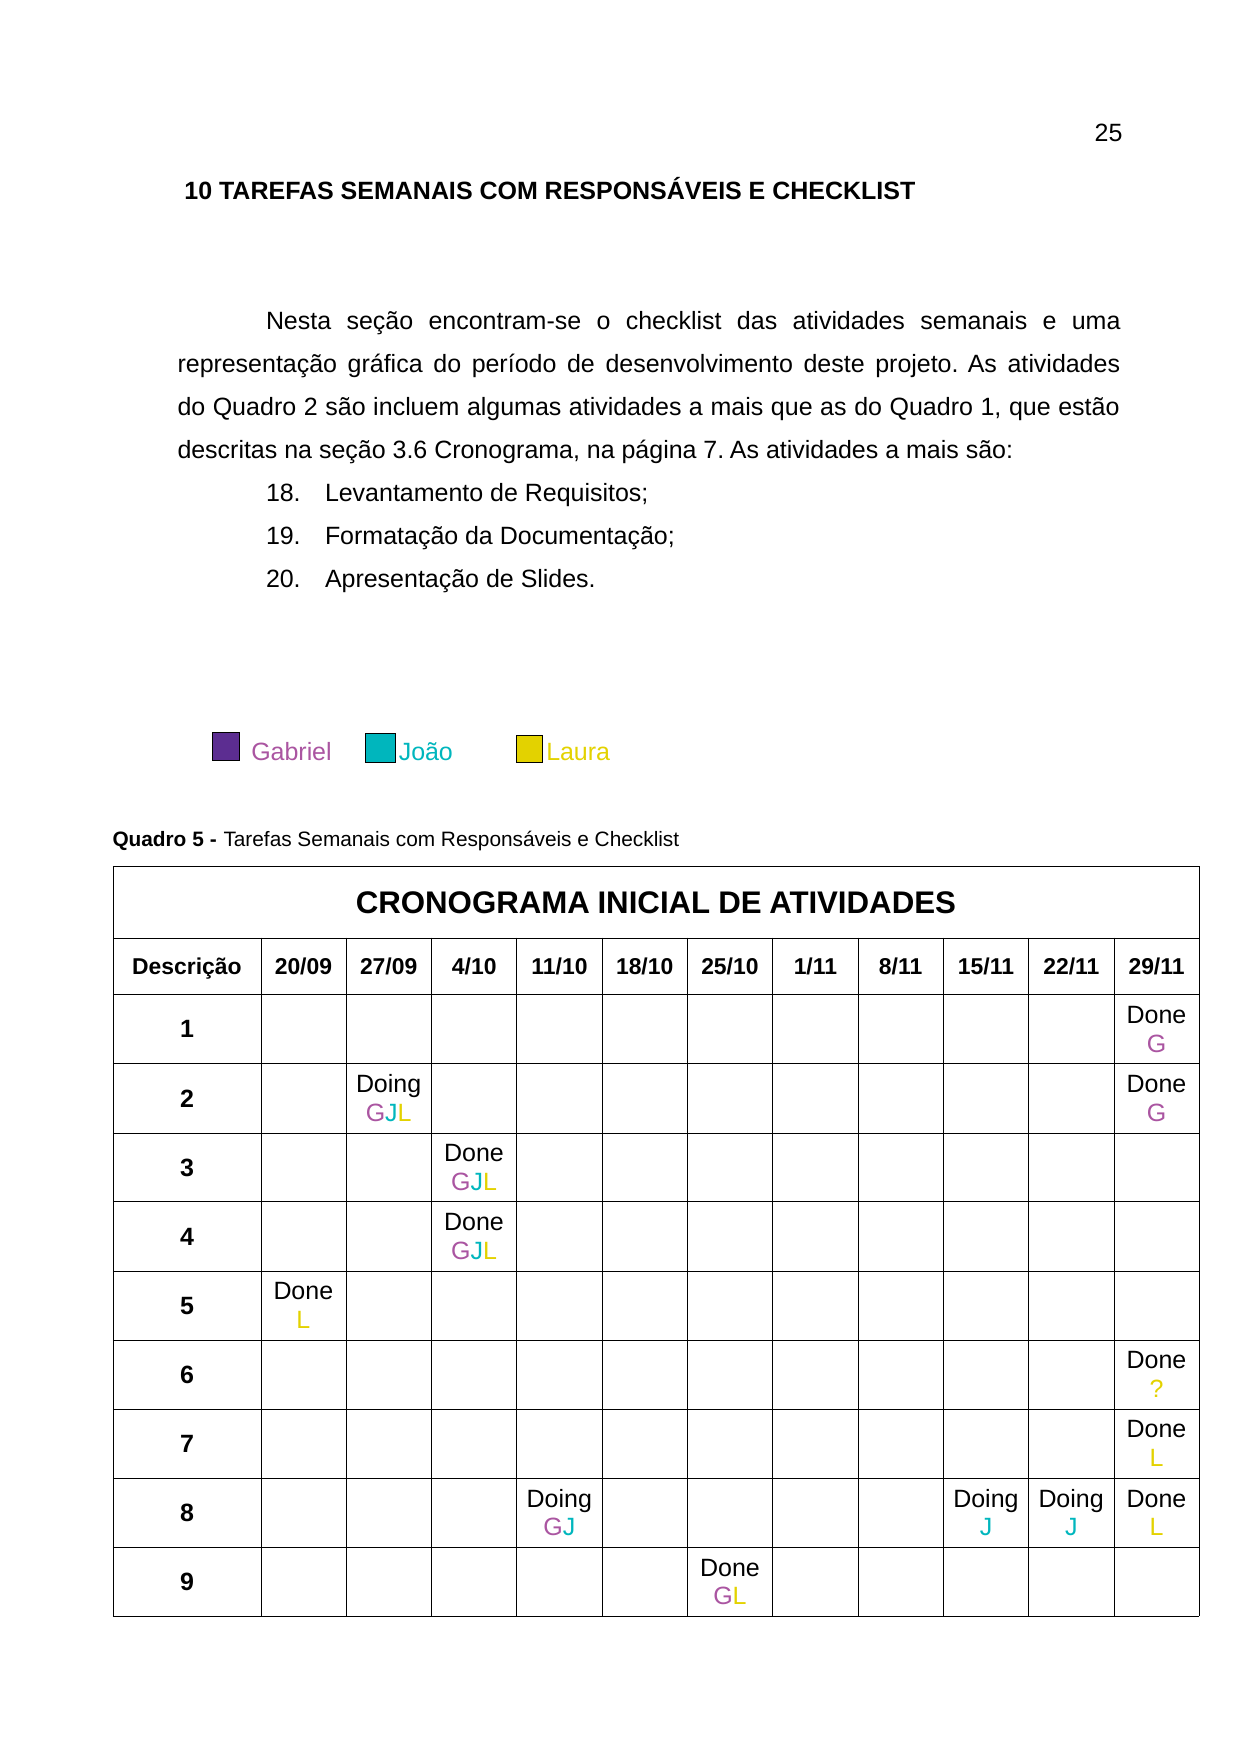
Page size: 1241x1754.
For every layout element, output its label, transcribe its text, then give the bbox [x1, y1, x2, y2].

table_cell Done L [262, 1272, 346, 1339]
table_cell [1115, 1202, 1199, 1271]
table_cell 18/10 [603, 939, 687, 994]
table_cell [603, 1064, 687, 1132]
table_cell 15/11 [944, 939, 1028, 994]
table_cell [1115, 1272, 1199, 1339]
table_cell [262, 1479, 346, 1547]
table_cell [944, 1134, 1028, 1201]
table_cell [517, 1202, 602, 1271]
table_cell [347, 1134, 431, 1201]
table_cell Done GJL [432, 1202, 516, 1271]
table_cell [517, 1548, 602, 1616]
table_cell [603, 1202, 687, 1271]
table_cell Doing GJ [517, 1479, 602, 1547]
text Nesta seção encontram-se o checklist das atividades semanais e uma representação gráfica do período de desenvolvimento deste projeto. As atividades do Quadro 2 são incluem algumas atividades a mais que as do Quadro 1, que estão descritas na seção 3.6 Cronograma, na página 7. As atividades a mais são: [177, 306, 1122, 464]
table_cell [432, 1479, 516, 1547]
table_cell 25/10 [688, 939, 772, 994]
table_cell [262, 995, 346, 1063]
table_cell [347, 1202, 431, 1271]
table_cell [1029, 1410, 1114, 1478]
table_cell Doing GJL [347, 1064, 431, 1132]
table_cell 5 [114, 1272, 261, 1339]
table_cell [347, 995, 431, 1063]
table_cell [262, 1064, 346, 1132]
table_cell [859, 1134, 943, 1201]
table_cell 29/11 [1115, 939, 1199, 994]
table_cell Done L [1115, 1410, 1199, 1478]
table_cell [517, 1064, 602, 1132]
table_cell [1029, 1064, 1114, 1132]
table_cell Done G [1115, 1064, 1199, 1132]
table_header CRONOGRAMA INICIAL DE ATIVIDADES [114, 867, 1199, 937]
list Formatação da Documentação; [177, 521, 1122, 550]
table_cell [603, 1548, 687, 1616]
table_cell [347, 1479, 431, 1547]
table_cell [347, 1272, 431, 1339]
table_cell 7 [114, 1410, 261, 1478]
table_cell [432, 1410, 516, 1478]
table_cell Done ? [1115, 1341, 1199, 1409]
table_cell [688, 1410, 772, 1478]
table_cell [1029, 1341, 1114, 1409]
table_cell [688, 1341, 772, 1409]
table_cell 3 [114, 1134, 261, 1201]
table_cell [603, 995, 687, 1063]
table_cell [603, 1134, 687, 1201]
table_cell [517, 995, 602, 1063]
table_cell [944, 1548, 1028, 1616]
text Gabriel João Laura [177, 737, 1122, 766]
table_cell [859, 1341, 943, 1409]
table_cell Doing J [1029, 1479, 1114, 1547]
table_cell [432, 1272, 516, 1339]
table_cell [347, 1341, 431, 1409]
table_cell [262, 1548, 346, 1616]
table_cell [603, 1479, 687, 1547]
table_cell 8/11 [859, 939, 943, 994]
table_cell 22/11 [1029, 939, 1114, 994]
table_cell [944, 1202, 1028, 1271]
table_cell 11/10 [517, 939, 602, 994]
table_cell [688, 1479, 772, 1547]
table_cell [517, 1272, 602, 1339]
table_cell 4/10 [432, 939, 516, 994]
table_cell [517, 1341, 602, 1409]
table_cell 9 [114, 1548, 261, 1616]
table_cell Done GJL [432, 1134, 516, 1201]
list Levantamento de Requisitos; [177, 478, 1122, 507]
table_cell [517, 1134, 602, 1201]
table_cell [517, 1410, 602, 1478]
table_cell Done L [1115, 1479, 1199, 1547]
table_cell 2 [114, 1064, 261, 1132]
table_cell 27/09 [347, 939, 431, 994]
table_cell 8 [114, 1479, 261, 1547]
table_cell [262, 1202, 346, 1271]
table_cell [944, 1341, 1028, 1409]
table_cell [1029, 995, 1114, 1063]
table_cell 1/11 [773, 939, 858, 994]
table_cell 4 [114, 1202, 261, 1271]
table_cell [688, 995, 772, 1063]
table_cell [944, 1064, 1028, 1132]
table_cell 20/09 [262, 939, 346, 994]
table_cell [773, 1410, 858, 1478]
table_cell [688, 1272, 772, 1339]
table_cell [688, 1064, 772, 1132]
table_cell [1115, 1134, 1199, 1201]
table_cell [859, 1479, 943, 1547]
table_cell [432, 1548, 516, 1616]
table_cell [1115, 1548, 1199, 1616]
table_cell [773, 1134, 858, 1201]
list Apresentação de Slides. [177, 564, 1122, 593]
table_cell [432, 995, 516, 1063]
list Quadro 5 - Tarefas Semanais com Responsáveis e Checklist [112, 823, 1122, 852]
table_cell [859, 1272, 943, 1339]
table_cell [262, 1410, 346, 1478]
table_cell [603, 1410, 687, 1478]
table_cell [773, 1548, 858, 1616]
table_cell Done G [1115, 995, 1199, 1063]
table_cell [603, 1272, 687, 1339]
table_cell [1029, 1548, 1114, 1616]
table_cell [773, 1202, 858, 1271]
table_cell [347, 1410, 431, 1478]
table_cell [432, 1341, 516, 1409]
table_cell [773, 1341, 858, 1409]
table_cell [859, 1410, 943, 1478]
table_cell [688, 1134, 772, 1201]
table_cell [603, 1341, 687, 1409]
table_cell [773, 1479, 858, 1547]
table_cell [944, 1410, 1028, 1478]
table_cell [432, 1064, 516, 1132]
table_cell [859, 1064, 943, 1132]
table_cell Descrição [114, 939, 261, 994]
table_cell [944, 1272, 1028, 1339]
table_cell [688, 1202, 772, 1271]
table_cell [1029, 1202, 1114, 1271]
table_cell [773, 1272, 858, 1339]
table_cell [944, 995, 1028, 1063]
table_cell [859, 995, 943, 1063]
table_cell [859, 1548, 943, 1616]
table_cell [773, 1064, 858, 1132]
table_cell Done GL [688, 1548, 772, 1616]
table_cell 1 [114, 995, 261, 1063]
table_cell [262, 1341, 346, 1409]
table_cell [262, 1134, 346, 1201]
table_cell [773, 995, 858, 1063]
table_cell [347, 1548, 431, 1616]
table_cell [859, 1202, 943, 1271]
table_cell Doing J [944, 1479, 1028, 1547]
subtitle Tarefas semanais com responsáveis e checklist [177, 176, 1122, 205]
table_cell [1029, 1134, 1114, 1201]
table_cell 6 [114, 1341, 261, 1409]
table_cell [1029, 1272, 1114, 1339]
